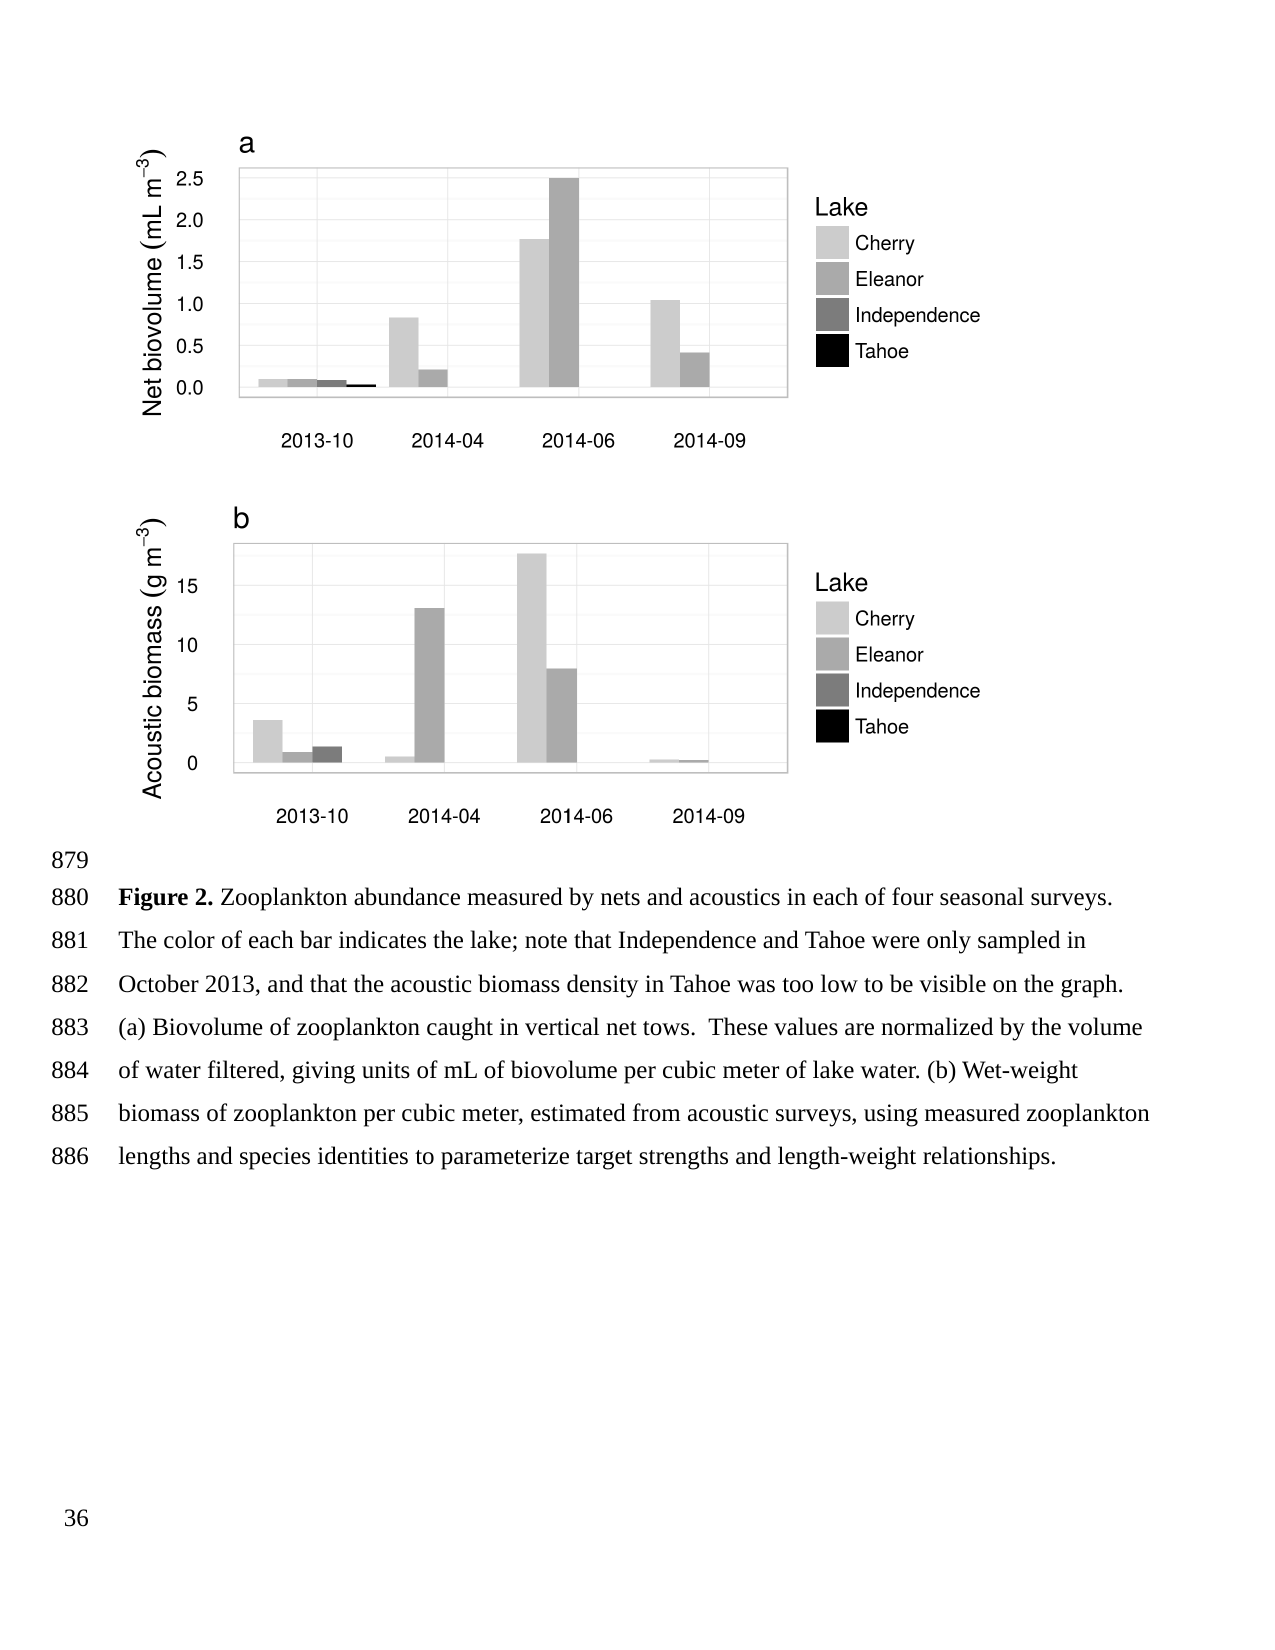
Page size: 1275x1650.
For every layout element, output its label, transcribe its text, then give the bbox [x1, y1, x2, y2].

picture [118, 118, 1019, 869]
text Figure 2. Zooplankton abundance measured by nets and acoustics in each of four seasonal surveys. The color of each bar indicates the lake; note that Independence and Tahoe were only sampled in October 2013, and that the acoustic biomass density in Tahoe was too low to be visible on the graph. (a) Biovolume of zooplankton caught in vertical net tows. These values are normalized by the volume of water filtered, giving units of mL of biovolume per cubic meter of lake water. (b) Wet-weight biomass of zooplankton per cubic meter, estimated from acoustic surveys, using measured zooplankton lengths and species identities to parameterize target strengths and length-weight relationships. [118, 882, 1157, 1170]
